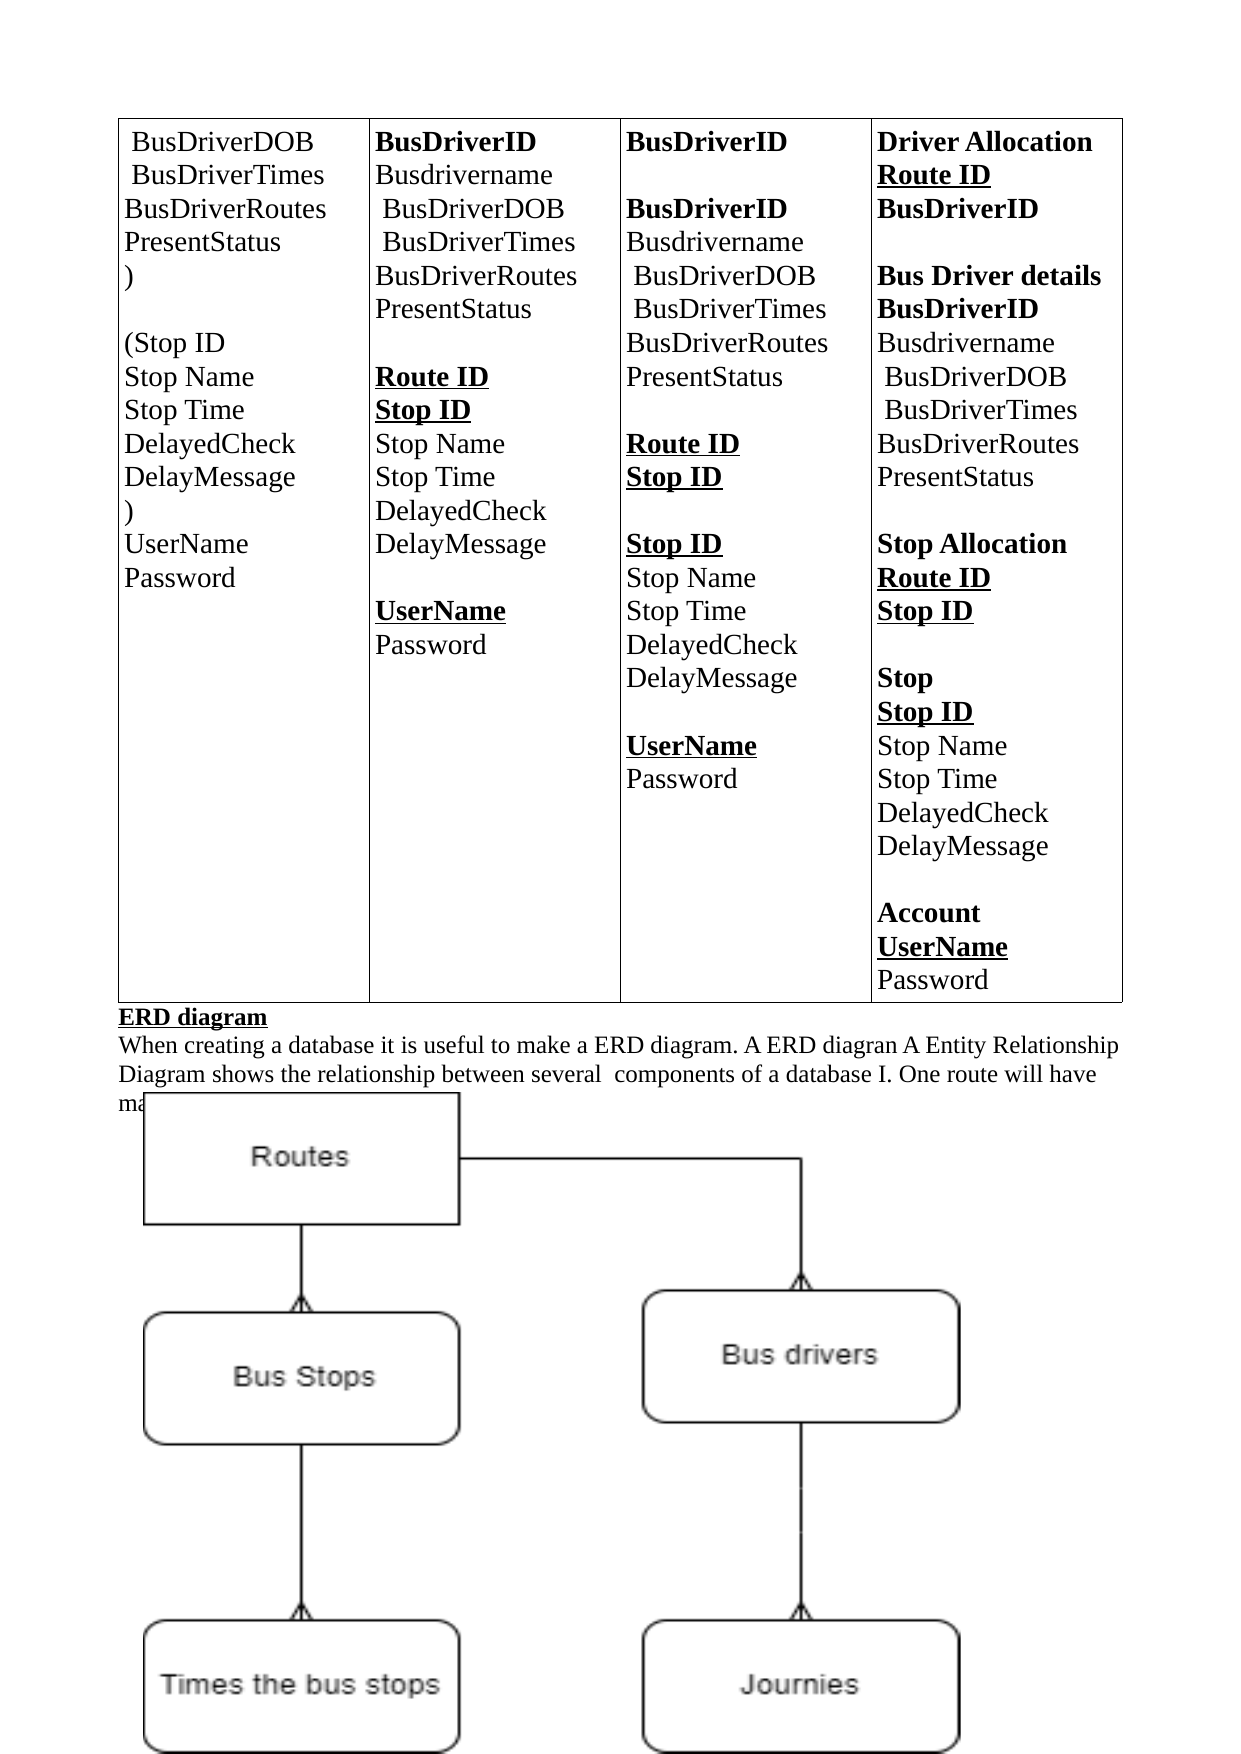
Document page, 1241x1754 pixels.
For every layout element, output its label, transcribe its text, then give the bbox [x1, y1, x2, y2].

table_cell BusDriverDOB BusDriverTimes BusDriverRoutes PresentStatus ) (Stop ID Stop Name Stop Time DelayedCheck DelayMessage ) UserName Password [119, 119, 369, 1002]
text When creating a database it is useful to make a ERD diagram. A ERD diagran A Entity Relationship Diagram shows the relationship between several components of a database I. One route will have many bus stops within it : [118, 1031, 1122, 1117]
table_cell BusDriverID Busdrivername BusDriverDOB BusDriverTimes BusDriverRoutes PresentStatus Route ID Stop ID Stop Name Stop Time DelayedCheck DelayMessage UserName Password [370, 119, 620, 1002]
table_cell BusDriverID BusDriverID Busdrivername BusDriverDOB BusDriverTimes BusDriverRoutes PresentStatus Route ID Stop ID Stop ID Stop Name Stop Time DelayedCheck DelayMessage UserName Password [621, 119, 871, 1002]
table_cell Driver Allocation Route ID BusDriverID Bus Driver details BusDriverID Busdrivername BusDriverDOB BusDriverTimes BusDriverRoutes PresentStatus Stop Allocation Route ID Stop ID Stop Stop ID Stop Name Stop Time DelayedCheck DelayMessage Account UserName Password [872, 119, 1122, 1002]
text ERD diagram [118, 1003, 1122, 1031]
picture [143, 1092, 961, 1754]
